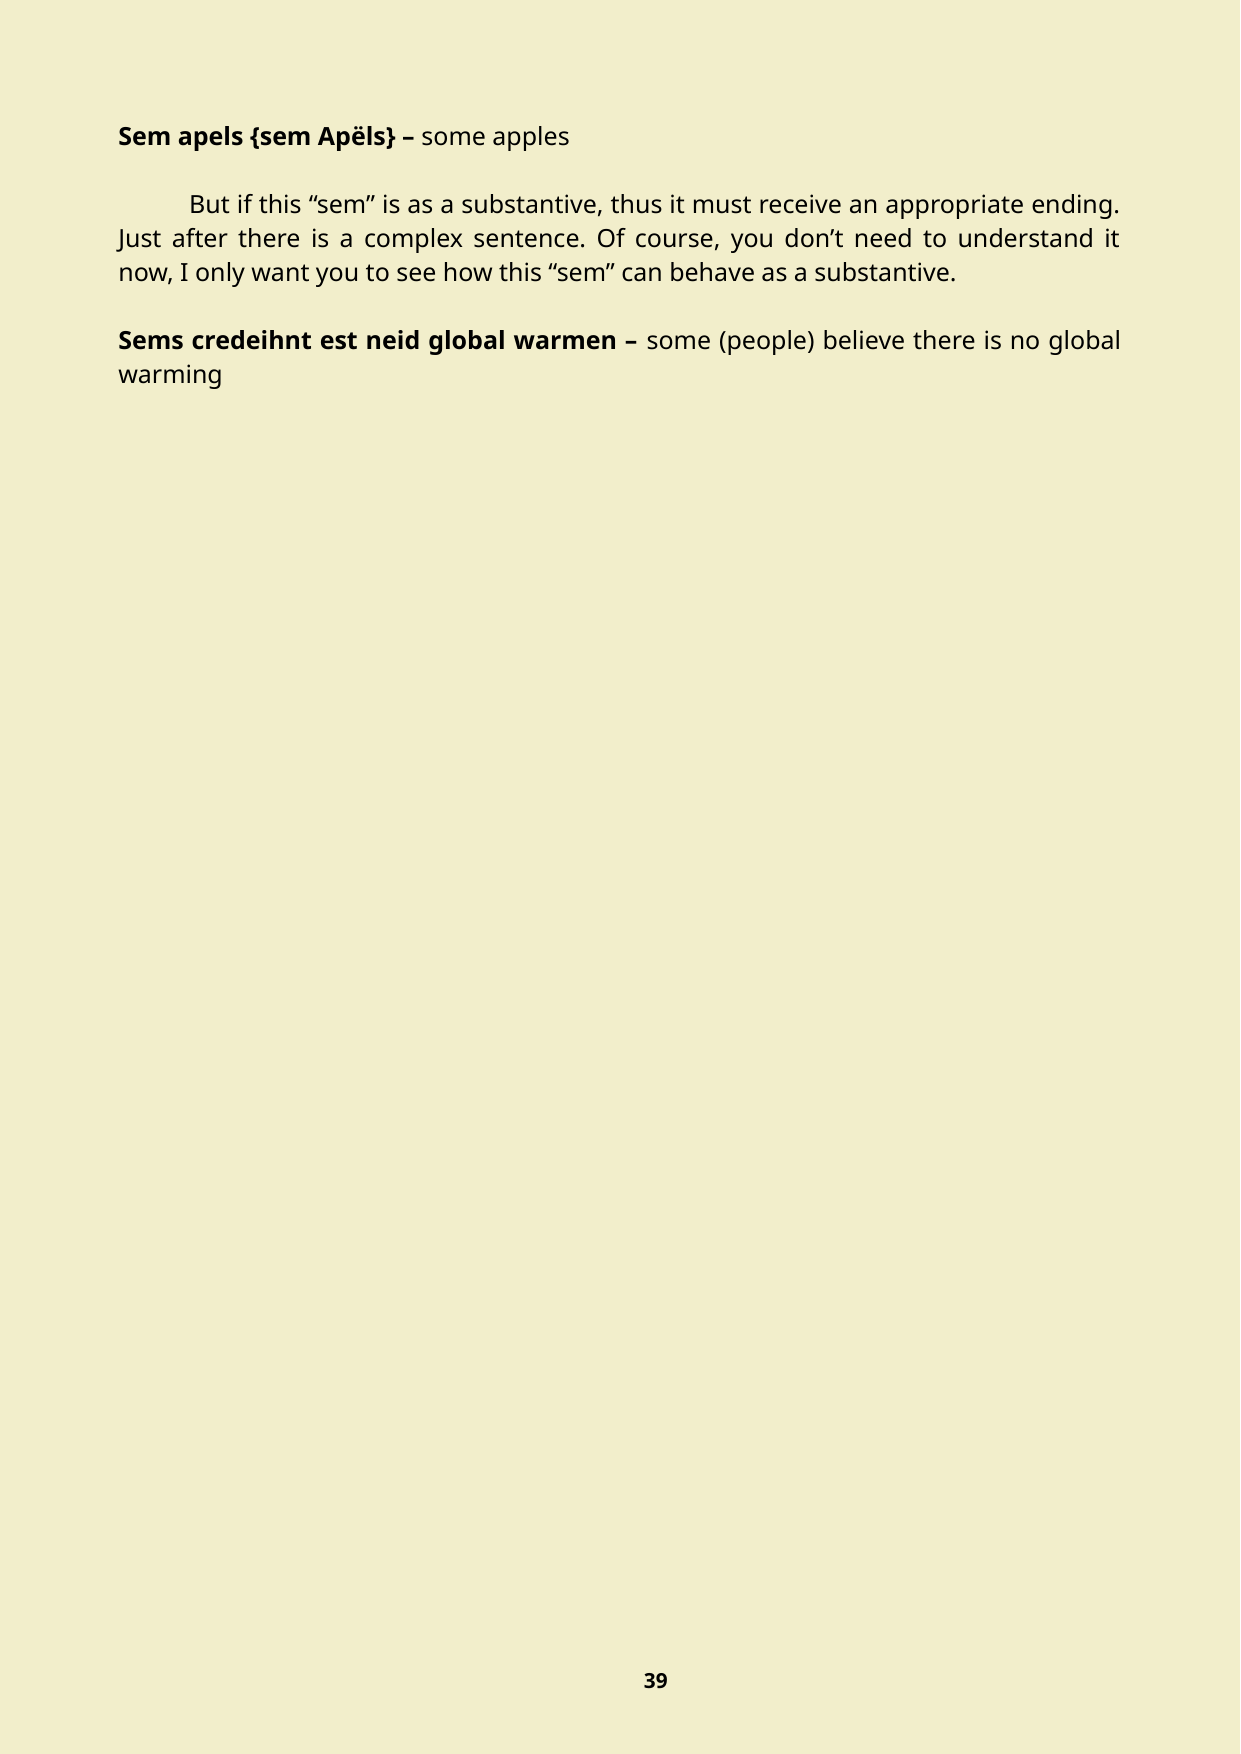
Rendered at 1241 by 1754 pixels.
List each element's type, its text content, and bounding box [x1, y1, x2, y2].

text But if this “sem” is as a substantive, thus it must receive an appropriate ending. Just after there is a complex sentence. Of course, you don’t need to understand it now, I only want you to see how this “sem” can behave as a substantive. [118, 186, 1122, 288]
text Sem apels {sem Apëls} – some apples [118, 118, 1122, 152]
text Sems credeihnt est neid global warmen – some (people) believe there is no global warming [118, 322, 1122, 391]
